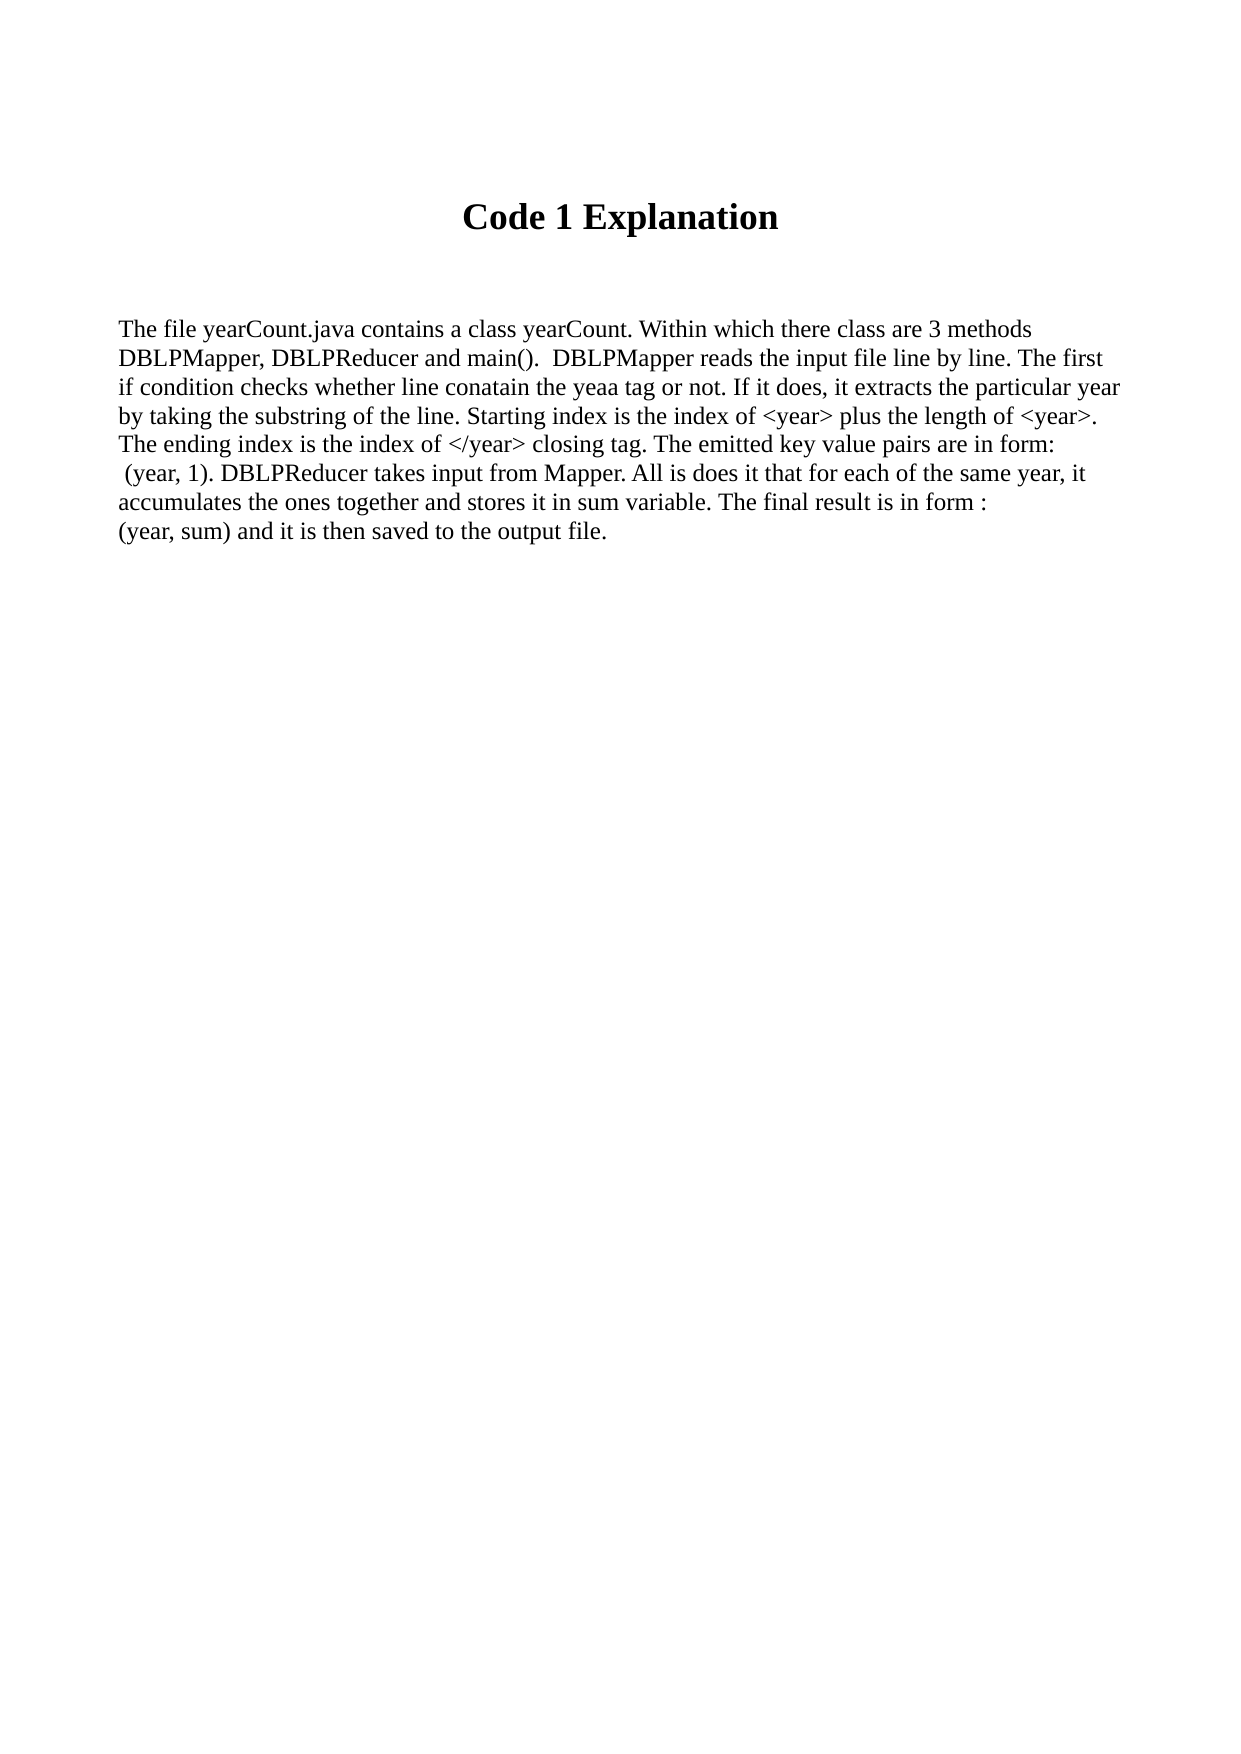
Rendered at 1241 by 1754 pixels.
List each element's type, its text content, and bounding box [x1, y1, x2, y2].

text Code 1 Explanation [118, 195, 1122, 238]
text The file yearCount.java contains a class yearCount. Within which there class are 3 methods DBLPMapper, DBLPReducer and main(). DBLPMapper reads the input file line by line. The first if condition checks whether line conatain the yeaa tag or not. If it does, it extracts the particular year by taking the substring of the line. Starting index is the index of <year> plus the length of <year>. The ending index is the index of </year> closing tag. The emitted key value pairs are in form: [118, 314, 1122, 458]
text (year, sum) and it is then saved to the output file. [118, 516, 1122, 544]
text (year, 1). DBLPReducer takes input from Mapper. All is does it that for each of the same year, it accumulates the ones together and stores it in sum variable. The final result is in form : [118, 458, 1122, 516]
